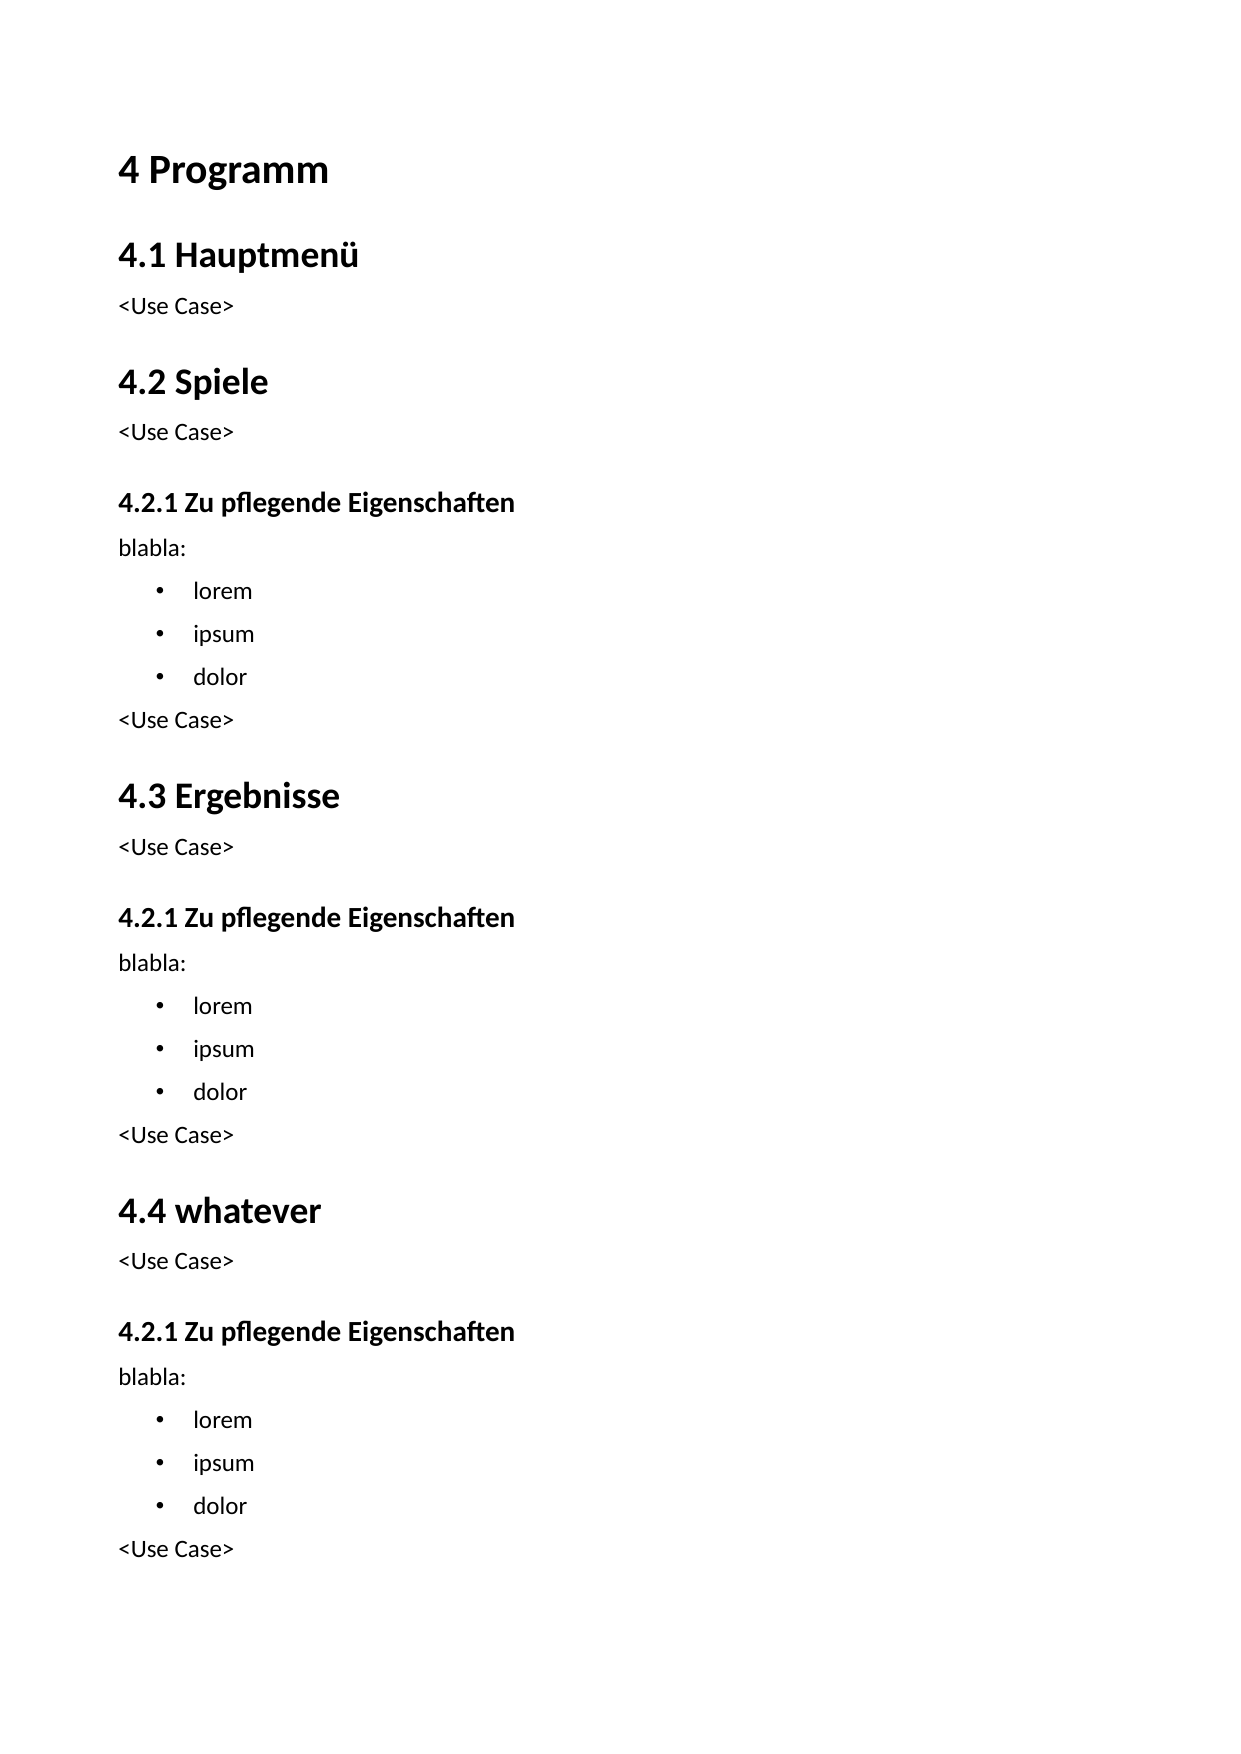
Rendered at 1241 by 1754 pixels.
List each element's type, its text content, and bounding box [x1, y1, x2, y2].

text blabla: [118, 947, 1122, 977]
list ipsum [156, 1447, 1122, 1478]
subtitle 4 Programm [118, 143, 1122, 194]
subtitle 4.2.1 Zu pflegende Eigenschaften [118, 899, 1122, 934]
list dolor [156, 661, 1122, 692]
list ipsum [156, 1033, 1122, 1063]
text <Use Case> [118, 704, 1122, 735]
subtitle 4.3 Ergebnisse [118, 772, 1122, 818]
text <Use Case> [118, 416, 1122, 447]
subtitle 4.4 whatever [118, 1187, 1122, 1233]
text <Use Case> [118, 831, 1122, 861]
subtitle 4.2 Spiele [118, 358, 1122, 404]
subtitle 4.2.1 Zu pflegende Eigenschaften [118, 1313, 1122, 1349]
list lorem [156, 990, 1122, 1020]
list dolor [156, 1491, 1122, 1521]
text <Use Case> [118, 1245, 1122, 1276]
text blabla: [118, 1361, 1122, 1392]
list lorem [156, 575, 1122, 606]
subtitle 4.1 Hauptmenü [118, 231, 1122, 277]
text <Use Case> [118, 290, 1122, 320]
subtitle 4.2.1 Zu pflegende Eigenschaften [118, 484, 1122, 520]
list lorem [156, 1404, 1122, 1435]
text blabla: [118, 532, 1122, 563]
list dolor [156, 1076, 1122, 1106]
list ipsum [156, 618, 1122, 649]
text <Use Case> [118, 1119, 1122, 1149]
text <Use Case> [118, 1533, 1122, 1564]
